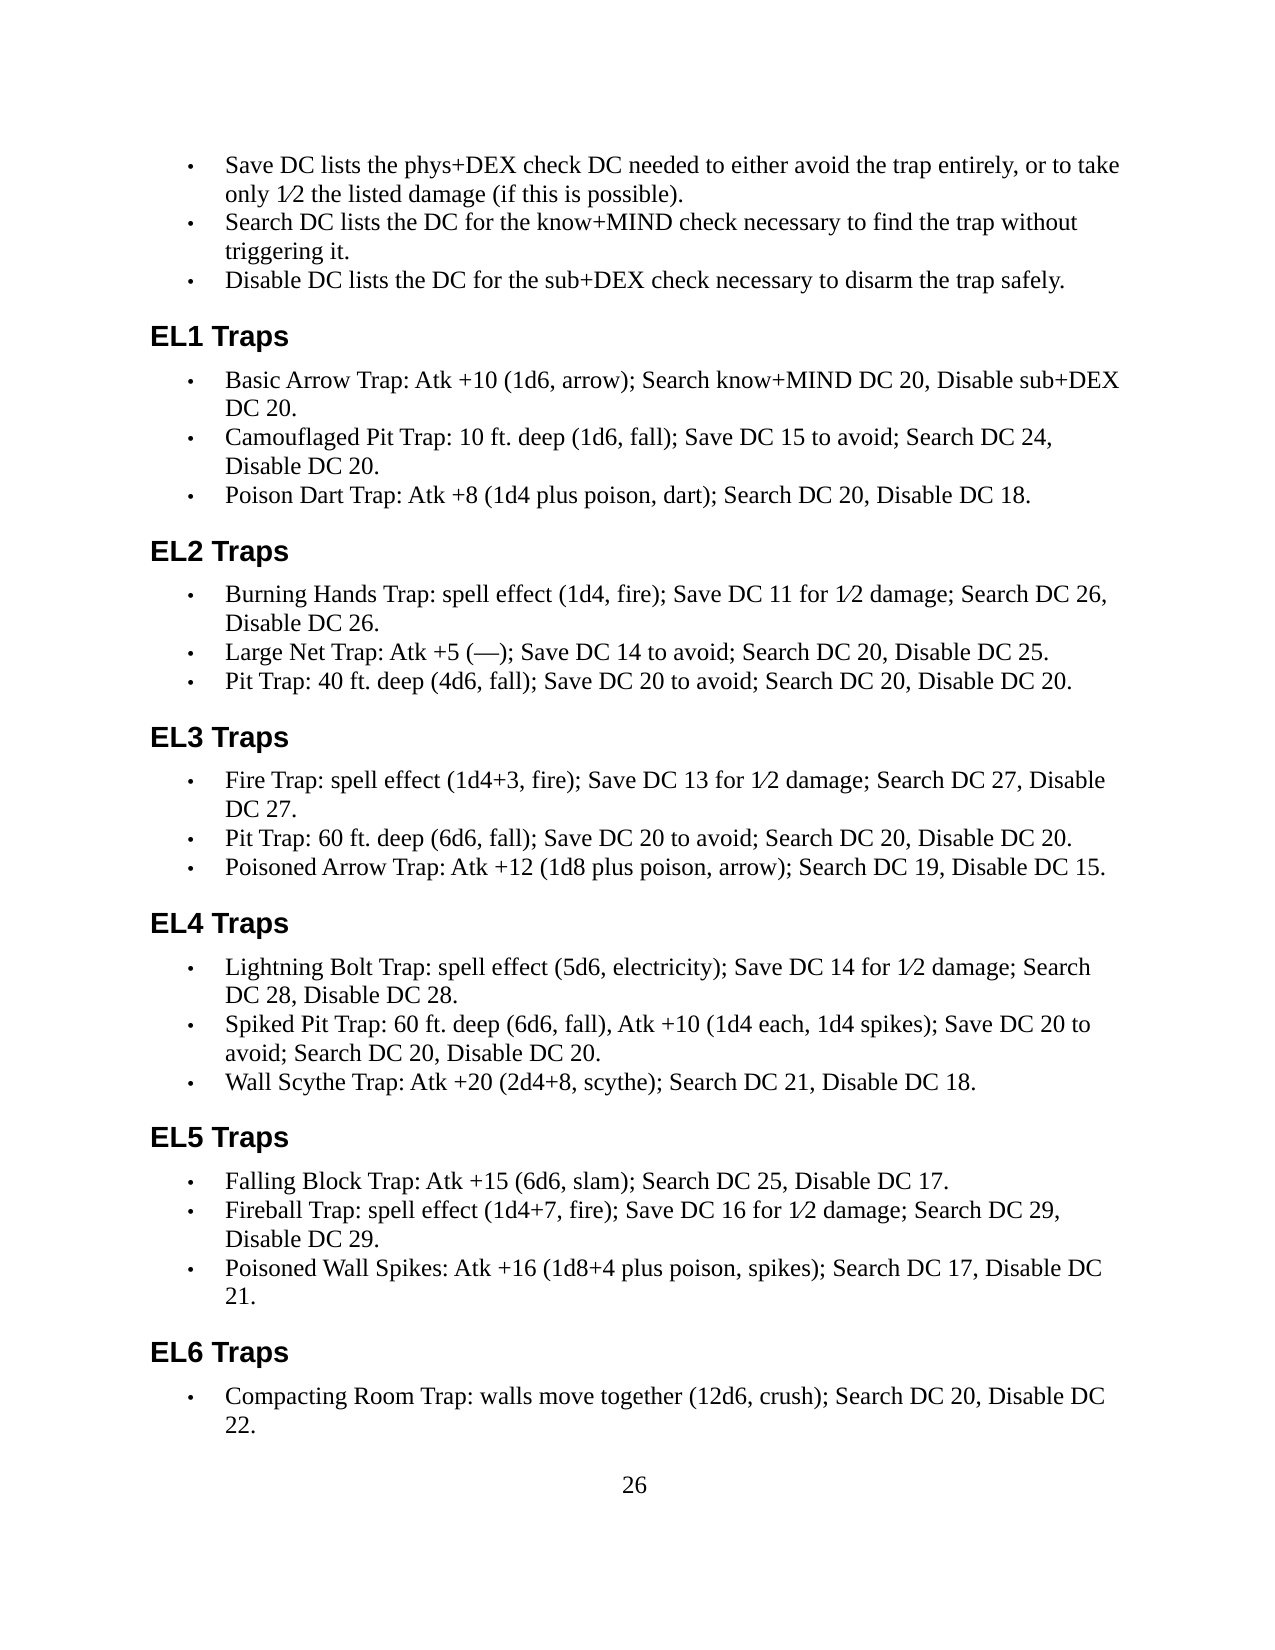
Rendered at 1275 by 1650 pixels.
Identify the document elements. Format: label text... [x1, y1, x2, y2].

list Disable DC lists the DC for the sub+DEX check necessary to disarm the trap safely. [187, 265, 1125, 294]
list Basic Arrow Trap: Atk +10 (1d6, arrow); Search know+MIND DC 20, Disable sub+DEX DC 20. [187, 365, 1125, 422]
list Pit Trap: 60 ft. deep (6d6, fall); Save DC 20 to avoid; Search DC 20, Disable DC 20. [187, 823, 1125, 852]
list Search DC lists the DC for the know+MIND check necessary to find the trap without triggering it. [187, 207, 1125, 265]
list Fireball Trap: spell effect (1d4+7, fire); Save DC 16 for 1⁄2 damage; Search DC 29, Disable DC 29. [187, 1195, 1125, 1253]
list Falling Block Trap: Atk +15 (6d6, slam); Search DC 25, Disable DC 17. [187, 1166, 1125, 1195]
subtitle EL4 Traps [150, 906, 1125, 939]
subtitle EL3 Traps [150, 719, 1125, 753]
list Poisoned Arrow Trap: Atk +12 (1d8 plus poison, arrow); Search DC 19, Disable DC 15. [187, 852, 1125, 881]
list Poison Dart Trap: Atk +8 (1d4 plus poison, dart); Search DC 20, Disable DC 18. [187, 480, 1125, 508]
list Lightning Bolt Trap: spell effect (5d6, electricity); Save DC 14 for 1⁄2 damage; Search DC 28, Disable DC 28. [187, 952, 1125, 1009]
list Pit Trap: 40 ft. deep (4d6, fall); Save DC 20 to avoid; Search DC 20, Disable DC 20. [187, 666, 1125, 694]
list Spiked Pit Trap: 60 ft. deep (6d6, fall), Atk +10 (1d4 each, 1d4 spikes); Save DC 20 to avoid; Search DC 20, Disable DC 20. [187, 1009, 1125, 1067]
list Wall Scythe Trap: Atk +20 (2d4+8, scythe); Search DC 21, Disable DC 18. [187, 1067, 1125, 1095]
list Camouflaged Pit Trap: 10 ft. deep (1d6, fall); Save DC 15 to avoid; Search DC 24, Disable DC 20. [187, 422, 1125, 480]
subtitle EL5 Traps [150, 1120, 1125, 1154]
subtitle EL1 Traps [150, 319, 1125, 352]
list Save DC lists the phys+DEX check DC needed to either avoid the trap entirely, or to take only 1⁄2 the listed damage (if this is possible). [187, 150, 1125, 207]
list Poisoned Wall Spikes: Atk +16 (1d8+4 plus poison, spikes); Search DC 17, Disable DC 21. [187, 1253, 1125, 1310]
subtitle EL6 Traps [150, 1335, 1125, 1369]
subtitle EL2 Traps [150, 533, 1125, 567]
list Compacting Room Trap: walls move together (12d6, crush); Search DC 20, Disable DC 22. [187, 1381, 1125, 1439]
list Large Net Trap: Atk +5 (—); Save DC 14 to avoid; Search DC 20, Disable DC 25. [187, 637, 1125, 666]
list Fire Trap: spell effect (1d4+3, fire); Save DC 13 for 1⁄2 damage; Search DC 27, Disable DC 27. [187, 766, 1125, 823]
list Burning Hands Trap: spell effect (1d4, fire); Save DC 11 for 1⁄2 damage; Search DC 26, Disable DC 26. [187, 579, 1125, 637]
